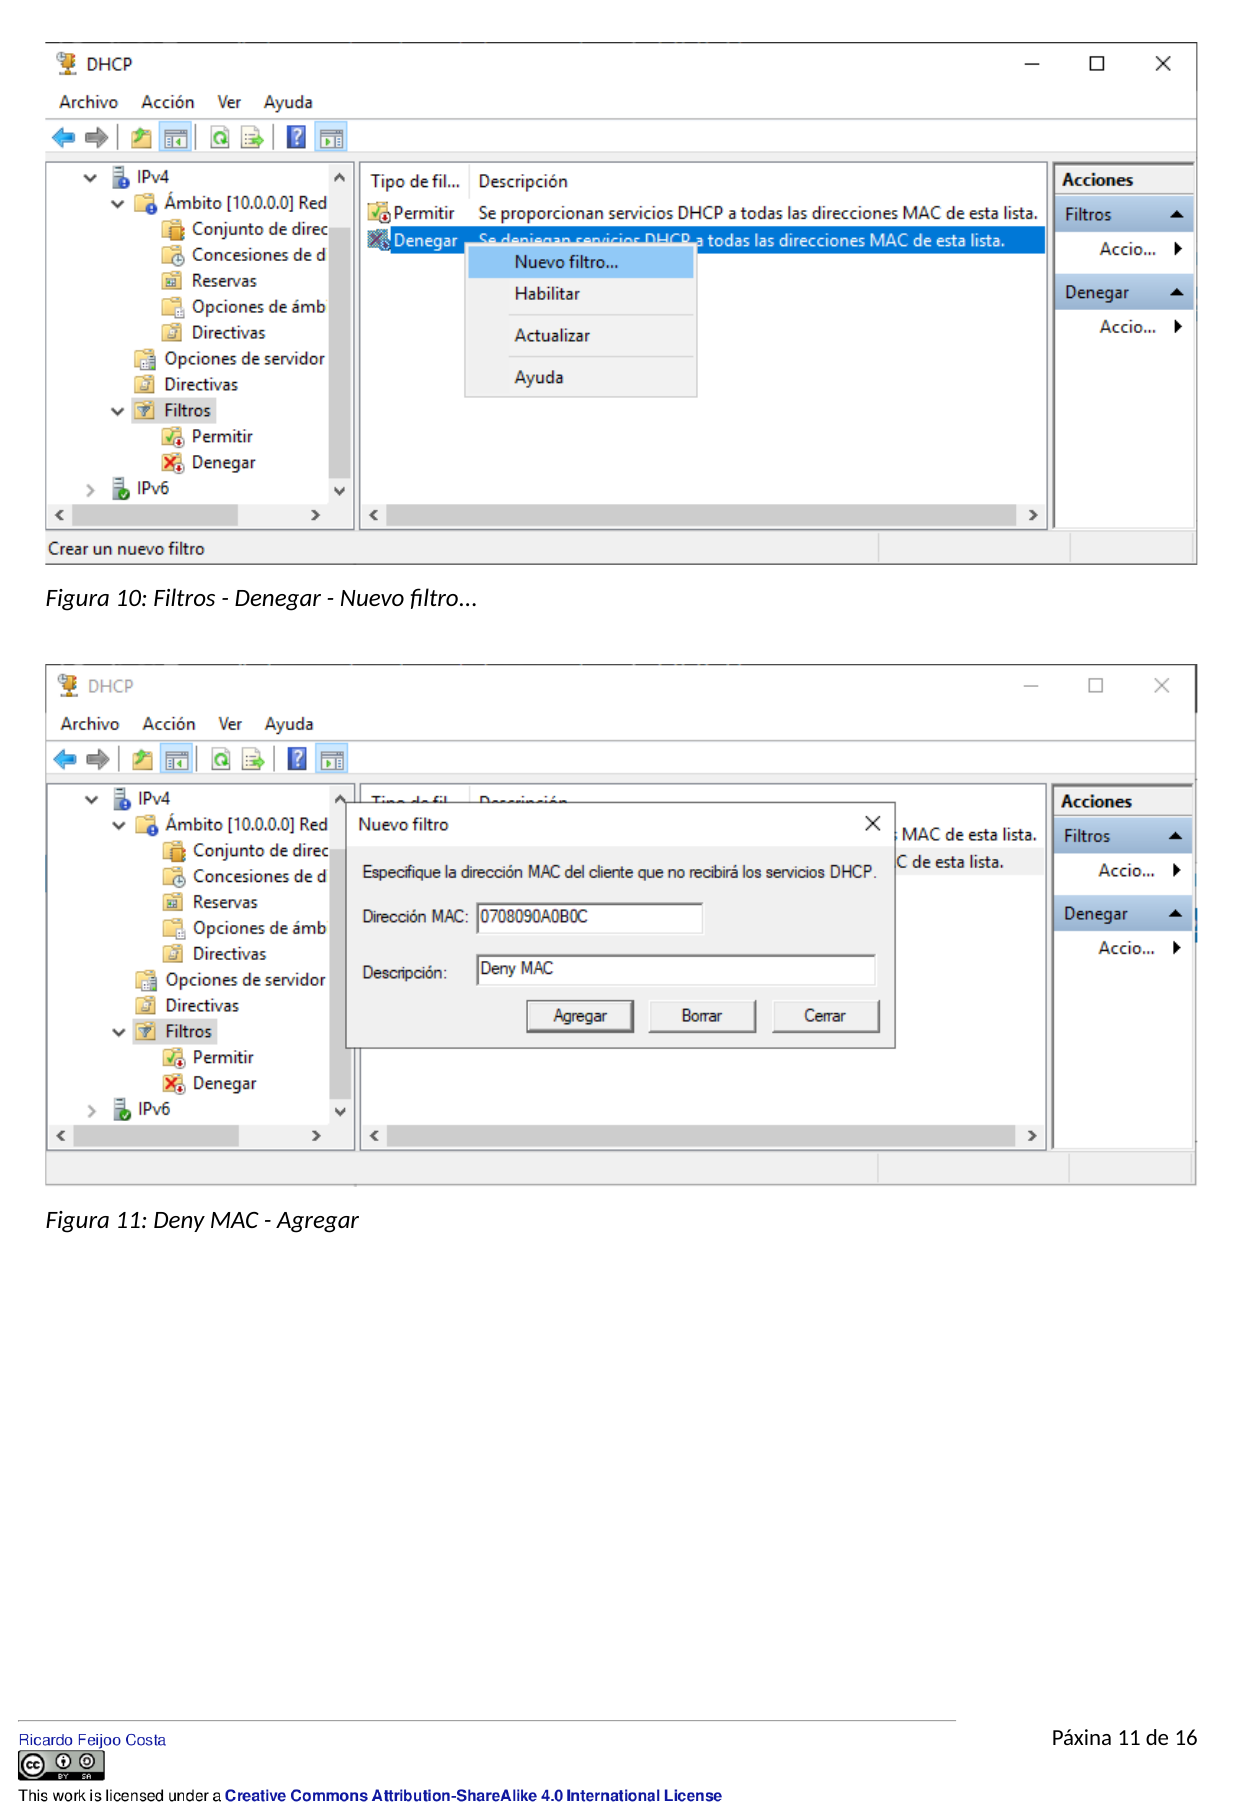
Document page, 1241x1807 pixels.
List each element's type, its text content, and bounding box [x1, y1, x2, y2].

text Figura 10: Filtros - Denegar - Nuevo filtro... [45, 565, 1197, 612]
picture [45, 42, 1198, 565]
picture [45, 664, 1198, 1187]
text Figura 11: Deny MAC - Agregar [45, 1187, 1197, 1234]
picture [8, 1715, 957, 1806]
